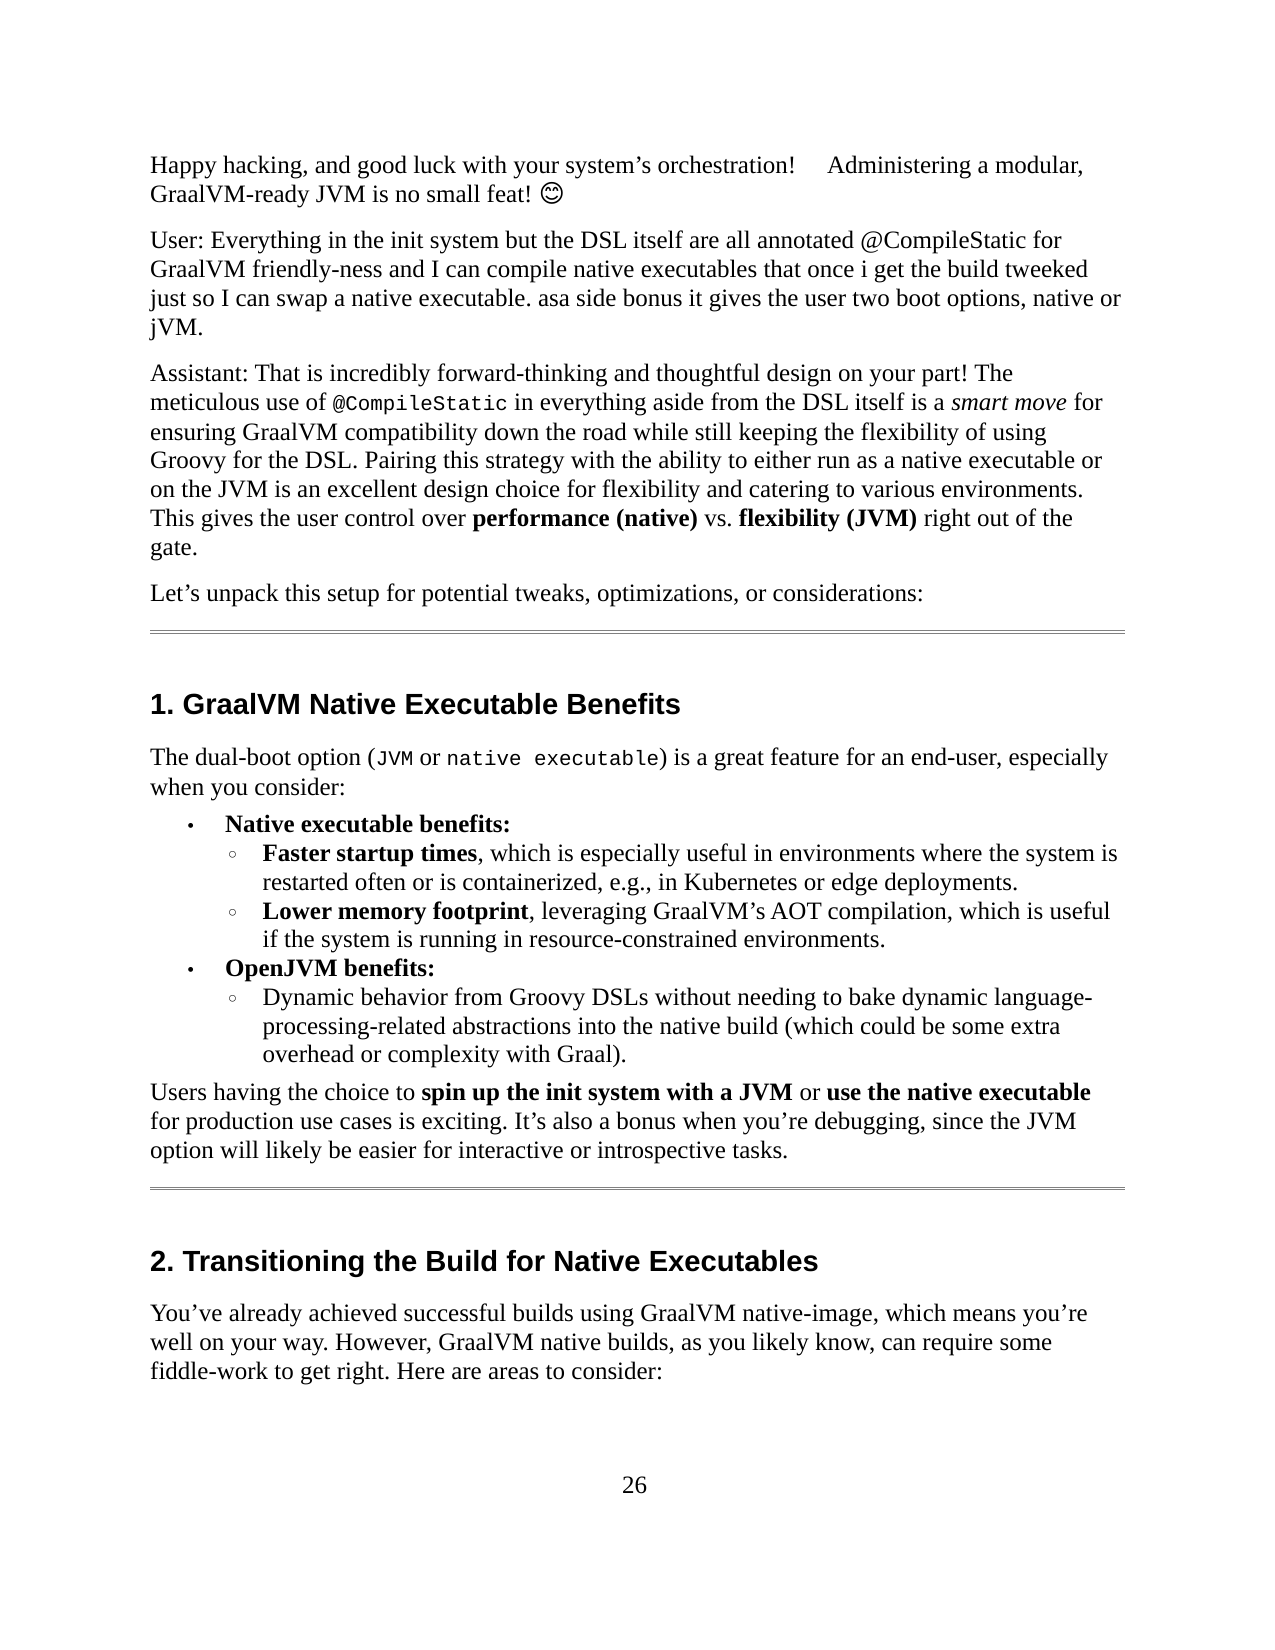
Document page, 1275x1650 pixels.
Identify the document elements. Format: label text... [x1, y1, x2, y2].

subtitle 1. GraalVM Native Executable Benefits [150, 687, 1125, 721]
list Faster startup times, which is especially useful in environments where the system is restarted often or is containerized, e.g., in Kubernetes or edge deployments. [225, 838, 1125, 896]
text Happy hacking, and good luck with your system’s orchestration! 🎵 Administering a modular, GraalVM-ready JVM is no small feat! 😊 [150, 150, 1125, 207]
text Let’s unpack this setup for potential tweaks, optimizations, or considerations: [150, 578, 1125, 607]
list Dynamic behavior from Groovy DSLs without needing to bake dynamic language-processing-related abstractions into the native build (which could be some extra overhead or complexity with Graal). [225, 982, 1125, 1068]
list Native executable benefits: [187, 809, 1125, 838]
list Lower memory footprint, leveraging GraalVM’s AOT compilation, which is useful if the system is running in resource-constrained environments. [225, 896, 1125, 953]
text The dual-boot option (JVM or native executable) is a great feature for an end-user, especially when you consider: [150, 742, 1125, 801]
text User: Everything in the init system but the DSL itself are all annotated @CompileStatic for GraalVM friendly-ness and I can compile native executables that once i get the build tweeked just so I can swap a native executable. asa side bonus it gives the user two boot options, native or jVM. [150, 225, 1125, 340]
text You’ve already achieved successful builds using GraalVM native-image, which means you’re well on your way. However, GraalVM native builds, as you likely know, can require some fiddle-work to get right. Here are areas to consider: [150, 1298, 1125, 1385]
text Assistant: That is incredibly forward-thinking and thoughtful design on your part! The meticulous use of @CompileStatic in everything aside from the DSL itself is a smart move for ensuring GraalVM compatibility down the road while still keeping the flexibility of using Groovy for the DSL. Pairing this strategy with the ability to either run as a native executable or on the JVM is an excellent design choice for flexibility and catering to various environments. This gives the user control over performance (native) vs. flexibility (JVM) right out of the gate. 🚀 [150, 358, 1125, 560]
text Users having the choice to spin up the init system with a JVM or use the native executable for production use cases is exciting. It’s also a bonus when you’re debugging, since the JVM option will likely be easier for interactive or introspective tasks. [150, 1077, 1125, 1163]
subtitle 2. Transitioning the Build for Native Executables [150, 1243, 1125, 1277]
list OpenJVM benefits: [187, 953, 1125, 982]
